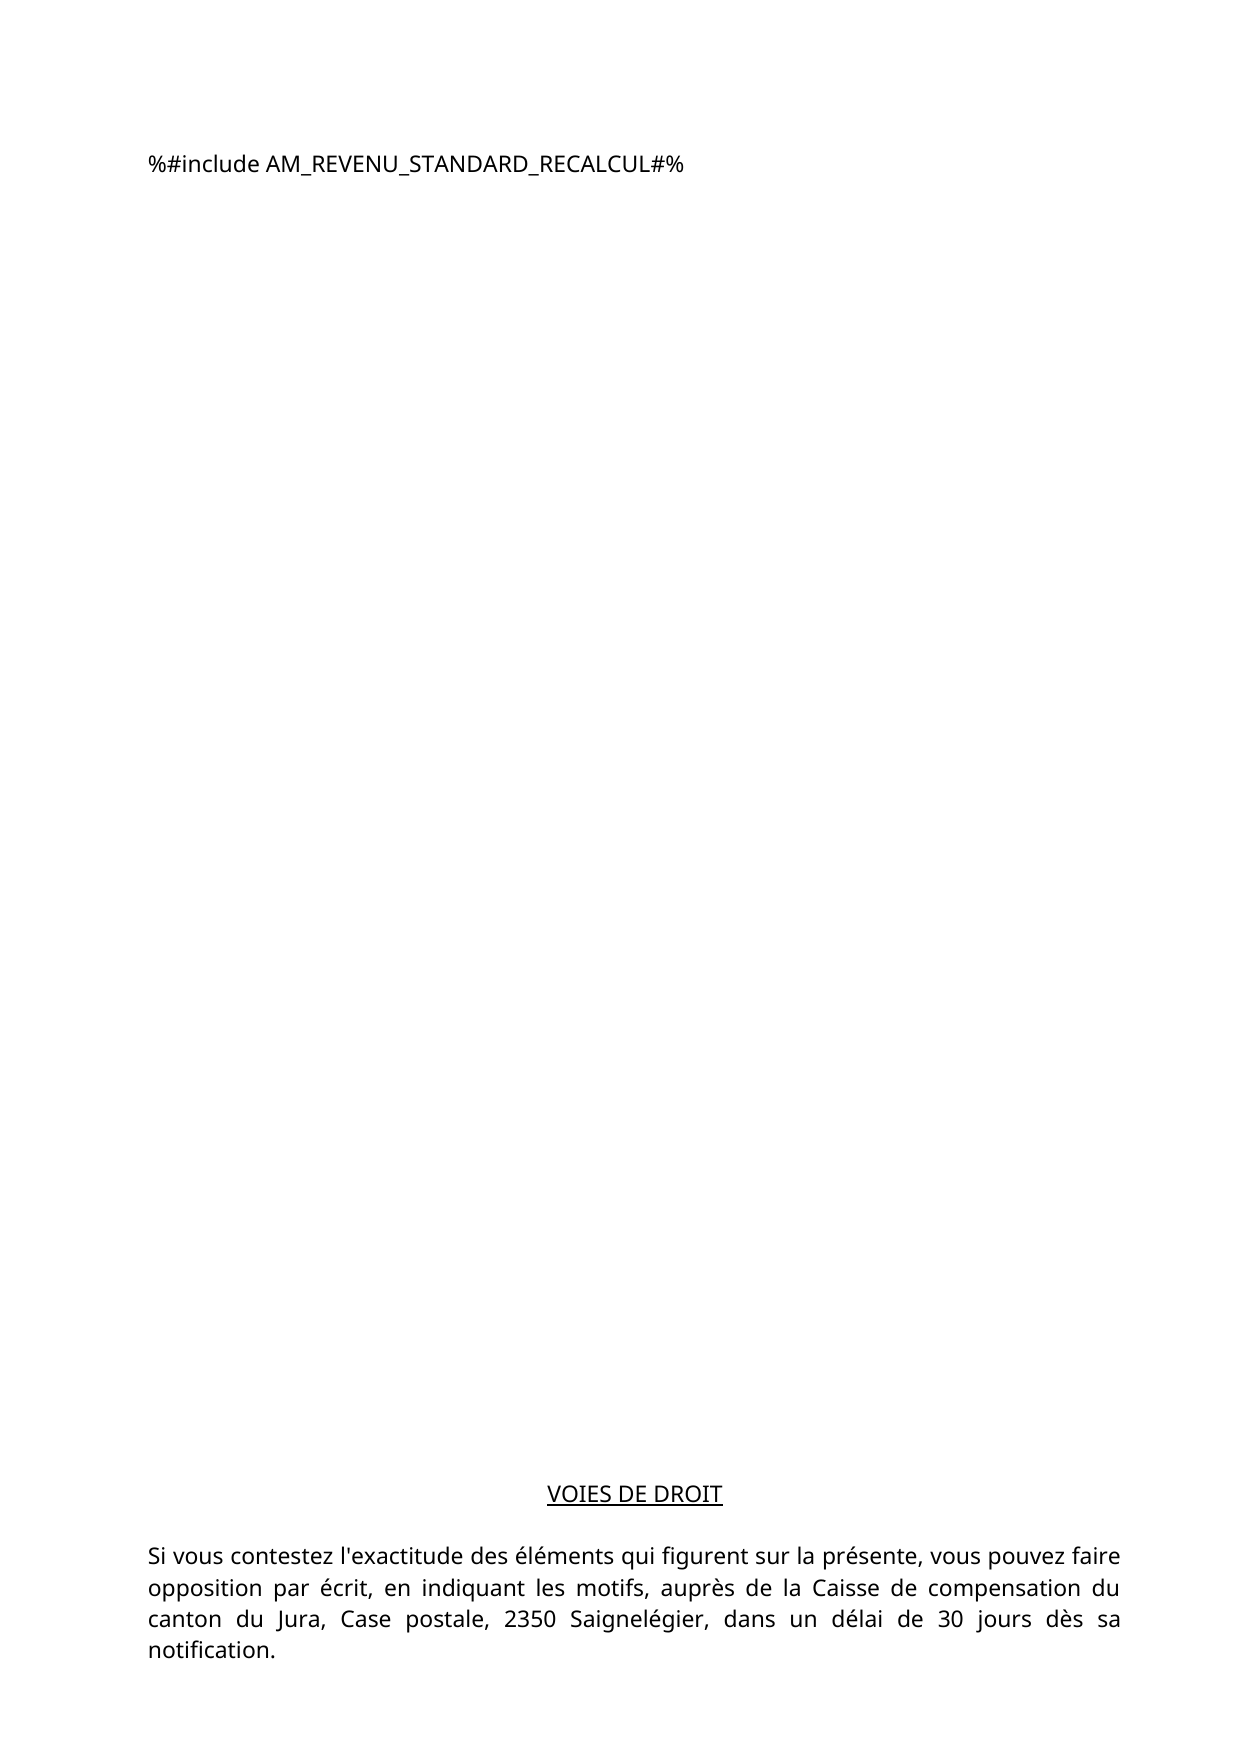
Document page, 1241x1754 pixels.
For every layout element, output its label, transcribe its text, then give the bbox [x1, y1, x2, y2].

text %#include AM_REVENU_STANDARD_RECALCUL#% [148, 148, 1122, 179]
